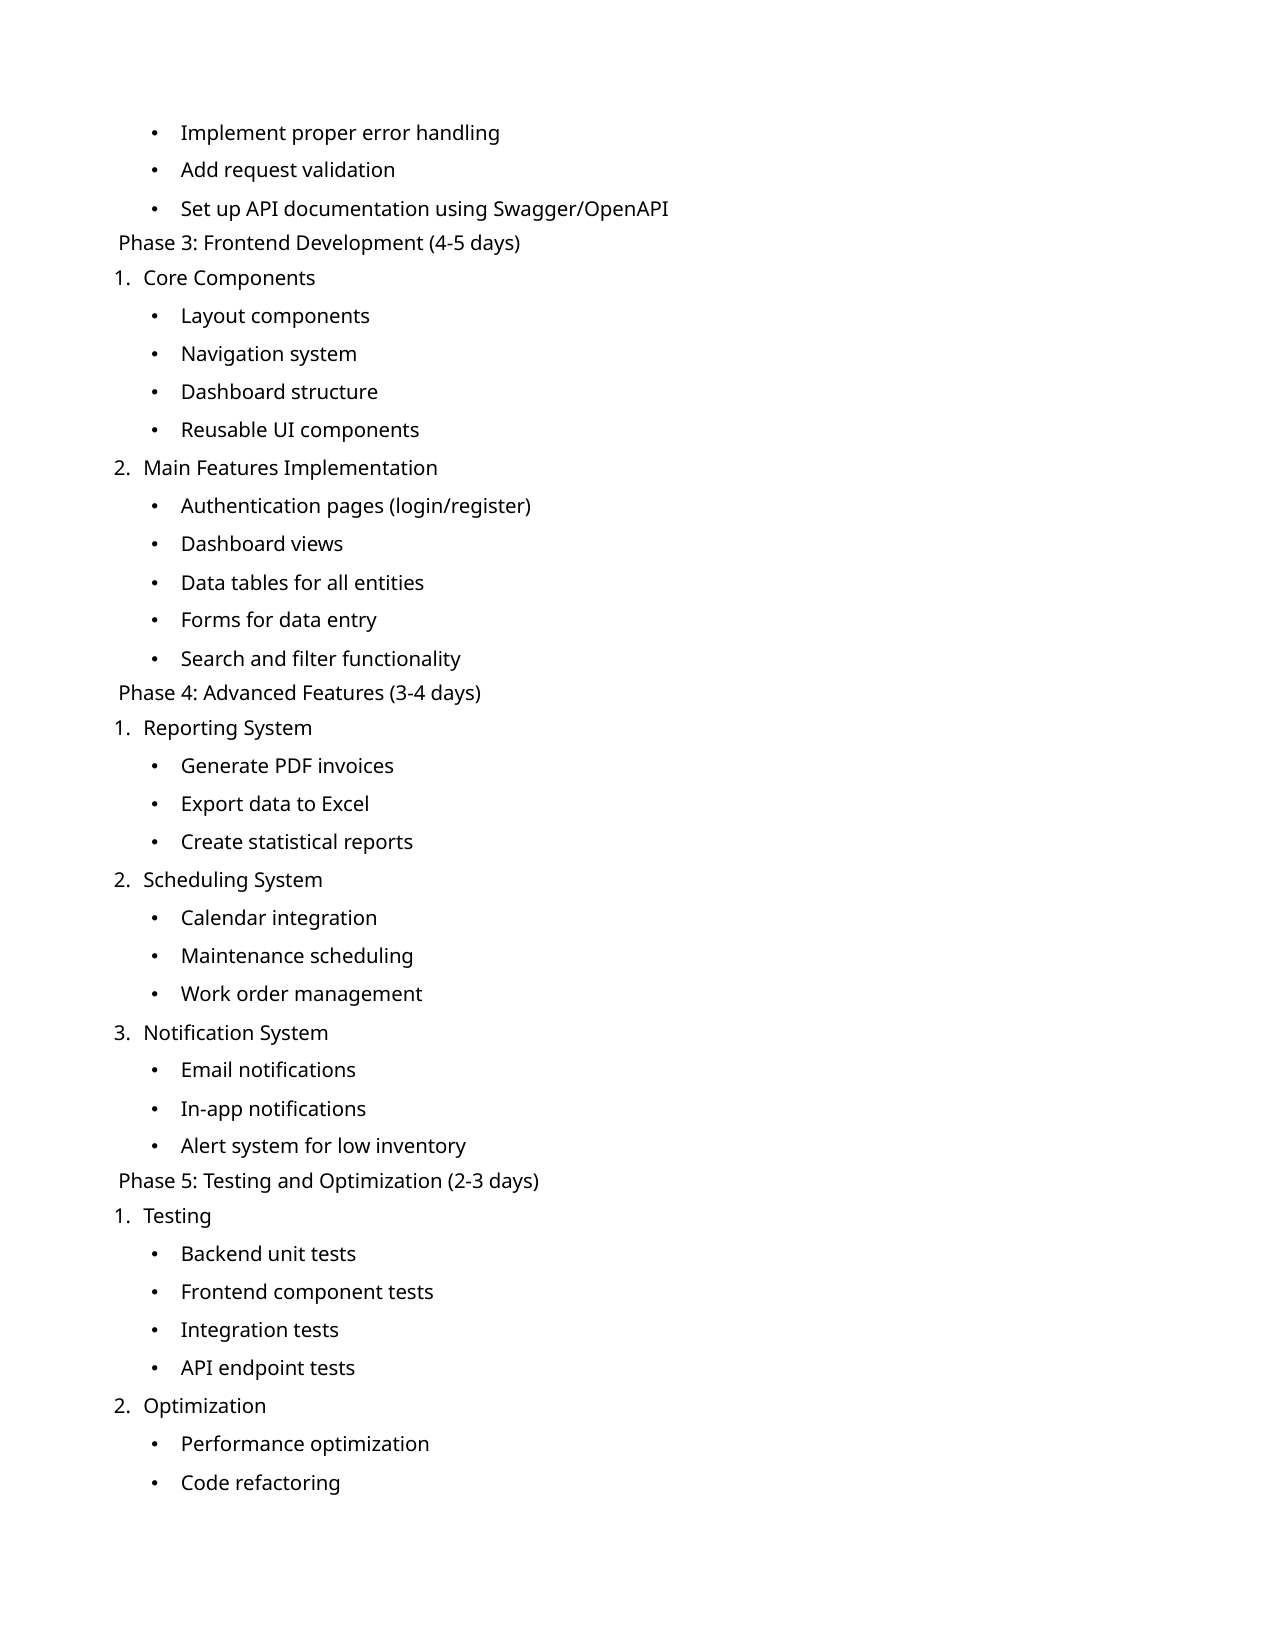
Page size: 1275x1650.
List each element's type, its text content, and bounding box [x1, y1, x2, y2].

text Phase 3: Frontend Development (4-5 days) [118, 229, 1157, 257]
list Generate PDF invoices [156, 752, 1157, 780]
list Dashboard views [156, 530, 1157, 558]
list Implement proper error handling [156, 118, 1157, 146]
list Export data to Excel [156, 790, 1157, 818]
list Performance optimization [156, 1430, 1157, 1458]
list Layout components [156, 302, 1157, 330]
list Alert system for low inventory [156, 1132, 1157, 1160]
list API endpoint tests [156, 1354, 1157, 1382]
text Phase 4: Advanced Features (3-4 days) [118, 679, 1157, 707]
list Create statistical reports [156, 828, 1157, 856]
list Core Components [118, 264, 1157, 292]
list Scheduling System [118, 866, 1157, 894]
list Optimization [118, 1392, 1157, 1420]
list In-app notifications [156, 1094, 1157, 1122]
list Main Features Implementation [118, 454, 1157, 482]
list Work order management [156, 980, 1157, 1008]
list Search and filter functionality [156, 644, 1157, 672]
list Maintenance scheduling [156, 942, 1157, 970]
list Email notifications [156, 1056, 1157, 1084]
list Data tables for all entities [156, 568, 1157, 596]
list Reusable UI components [156, 416, 1157, 444]
list Add request validation [156, 156, 1157, 184]
list Notification System [118, 1018, 1157, 1046]
list Dashboard structure [156, 378, 1157, 406]
list Set up API documentation using Swagger/OpenAPI [156, 194, 1157, 222]
text Phase 5: Testing and Optimization (2-3 days) [118, 1167, 1157, 1195]
list Navigation system [156, 340, 1157, 368]
list Code refactoring [156, 1468, 1157, 1496]
list Calendar integration [156, 904, 1157, 932]
list Reporting System [118, 714, 1157, 742]
list Authentication pages (login/register) [156, 492, 1157, 520]
list Backend unit tests [156, 1240, 1157, 1268]
list Testing [118, 1202, 1157, 1230]
list Integration tests [156, 1316, 1157, 1344]
list Frontend component tests [156, 1278, 1157, 1306]
list Forms for data entry [156, 606, 1157, 634]
